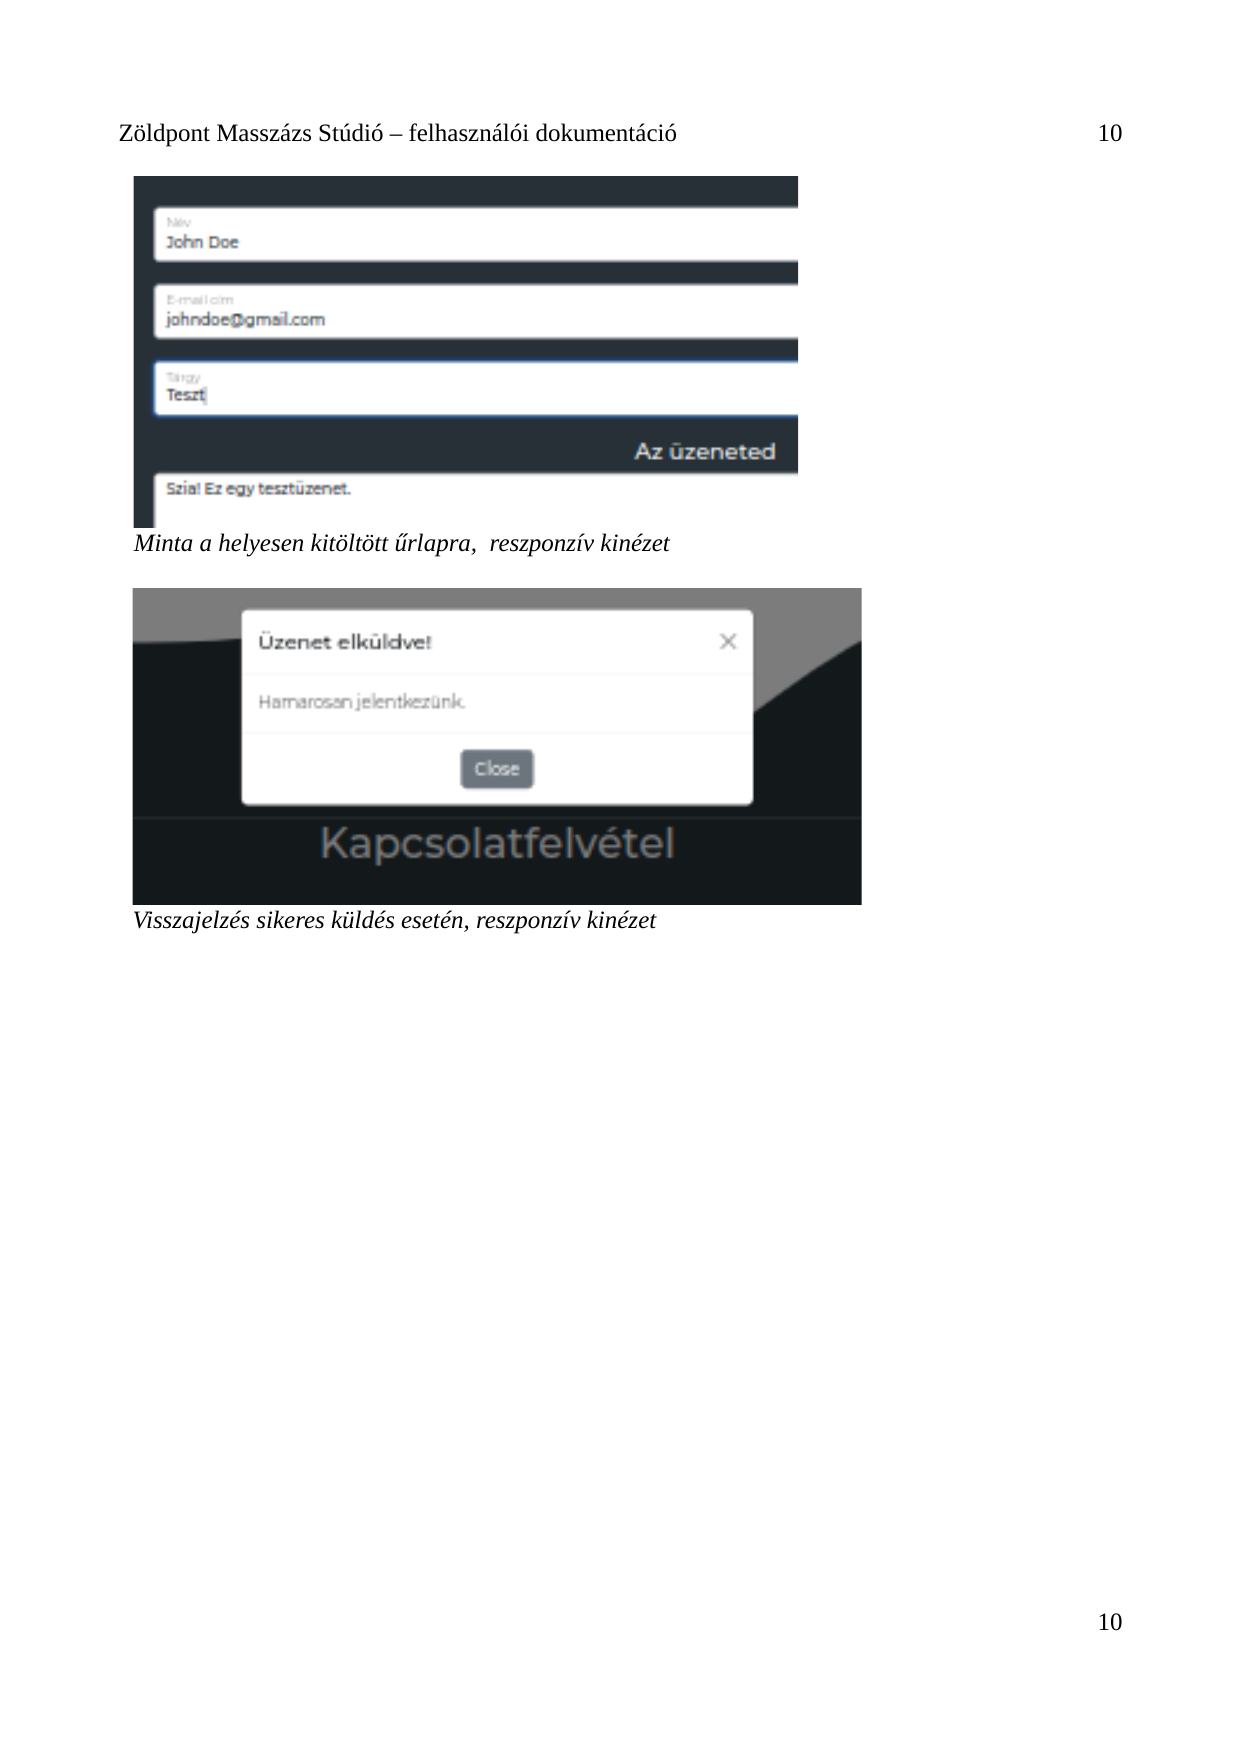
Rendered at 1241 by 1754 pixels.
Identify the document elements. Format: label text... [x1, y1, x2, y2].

text Minta a helyesen kitöltött űrlapra, reszponzív kinézet [133, 528, 798, 557]
picture [133, 176, 799, 528]
text Visszajelzés sikeres küldés esetén, reszponzív kinézet [132, 905, 862, 933]
picture [132, 588, 862, 905]
